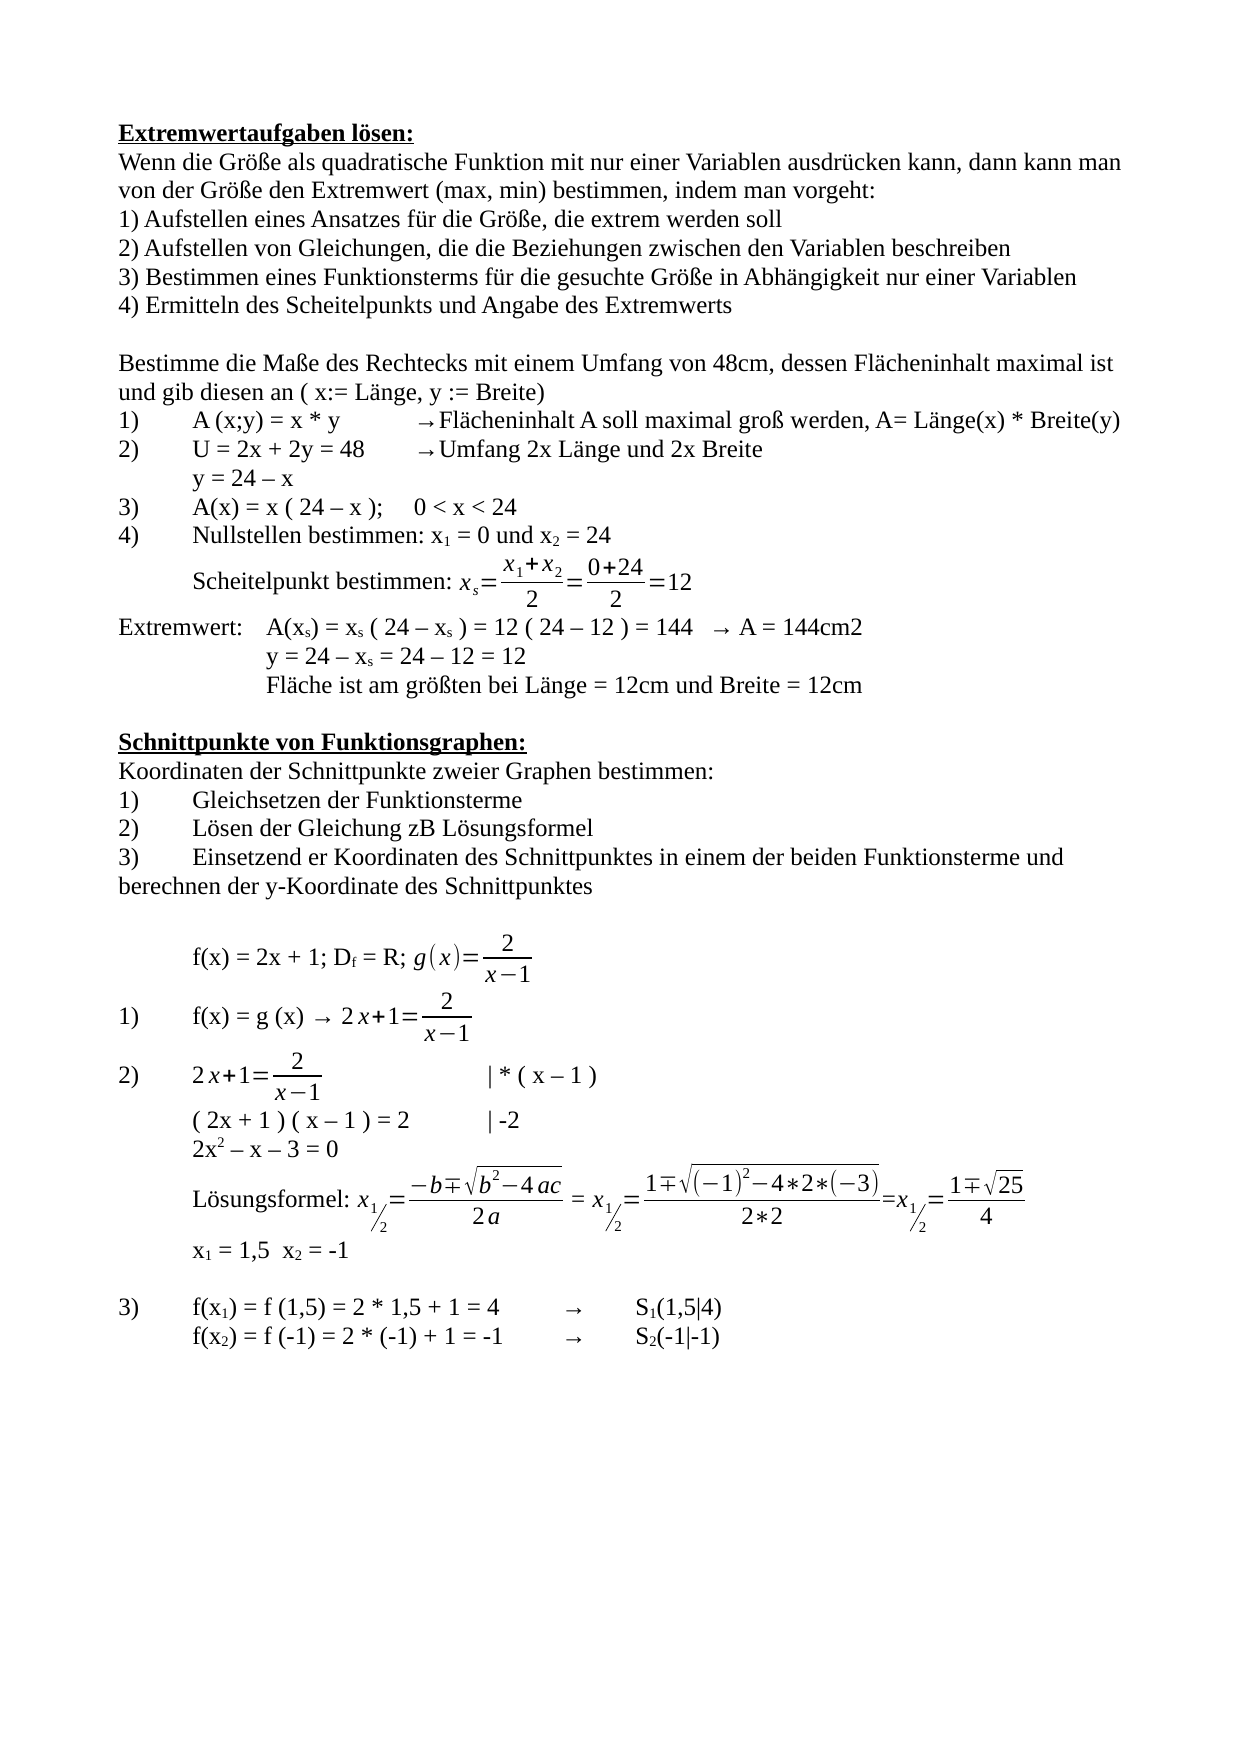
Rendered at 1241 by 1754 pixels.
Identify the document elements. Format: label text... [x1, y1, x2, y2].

text 4) Ermitteln des Scheitelpunkts und Angabe des Extremwerts [118, 291, 1122, 319]
text Bestimme die Maße des Rechtecks mit einem Umfang von 48cm, dessen Flächeninhalt maximal ist und gib diesen an ( x:= Länge, y := Breite) [118, 348, 1122, 406]
text Extremwertaufgaben lösen: [118, 118, 1122, 147]
text 2) Aufstellen von Gleichungen, die die Beziehungen zwischen den Variablen beschreiben [118, 233, 1122, 262]
text ( 2x + 1 ) ( x – 1 ) = 2 | -2 [118, 1106, 1122, 1134]
text 2) Lösen der Gleichung zB Lösungsformel [118, 813, 1122, 842]
text 4) Nullstellen bestimmen: x1 = 0 und x2 = 24 [118, 521, 1122, 549]
text Scheitelpunkt bestimmen: [118, 549, 1122, 612]
text Fläche ist am größten bei Länge = 12cm und Breite = 12cm [118, 670, 1122, 698]
text 3) Einsetzend er Koordinaten des Schnittpunktes in einem der beiden Funktionsterme und berechnen der y-Koordinate des Schnittpunktes [118, 842, 1122, 900]
text Lösungsformel: = = [118, 1163, 1122, 1235]
text 1) Gleichsetzen der Funktionsterme [118, 785, 1122, 813]
text Koordinaten der Schnittpunkte zweier Graphen bestimmen: [118, 756, 1122, 785]
text y = 24 – x [118, 463, 1122, 492]
text f(x2) = f (-1) = 2 * (-1) + 1 = -1 → S2(-1|-1) [118, 1321, 1122, 1350]
text Extremwert: A(xs) = xs ( 24 – xs ) = 12 ( 24 – 12 ) = 144 → A = 144cm2 [118, 612, 1122, 641]
text 3) f(x1) = f (1,5) = 2 * 1,5 + 1 = 4 → S1(1,5|4) [118, 1292, 1122, 1321]
text y = 24 – xs = 24 – 12 = 12 [118, 641, 1122, 670]
text 1) Aufstellen eines Ansatzes für die Größe, die extrem werden soll [118, 204, 1122, 233]
text x1 = 1,5 x2 = -1 [118, 1235, 1122, 1264]
text 2) | * ( x – 1 ) [118, 1047, 1122, 1106]
text 2x2 – x – 3 = 0 [118, 1134, 1122, 1163]
text Schnittpunkte von Funktionsgraphen: [118, 727, 1122, 756]
text f(x) = 2x + 1; Df = R; [118, 928, 1122, 987]
text Wenn die Größe als quadratische Funktion mit nur einer Variablen ausdrücken kann, dann kann man von der Größe den Extremwert (max, min) bestimmen, indem man vorgeht: [118, 147, 1122, 204]
text 1) A (x;y) = x * y →Flächeninhalt A soll maximal groß werden, A= Länge(x) * Breite(y) [118, 406, 1122, 434]
text 2) U = 2x + 2y = 48 →Umfang 2x Länge und 2x Breite [118, 434, 1122, 463]
text 1) f(x) = g (x) → [118, 987, 1122, 1047]
text 3) Bestimmen eines Funktionsterms für die gesuchte Größe in Abhängigkeit nur einer Variablen [118, 262, 1122, 291]
text 3) A(x) = x ( 24 – x ); 0 < x < 24 [118, 492, 1122, 521]
